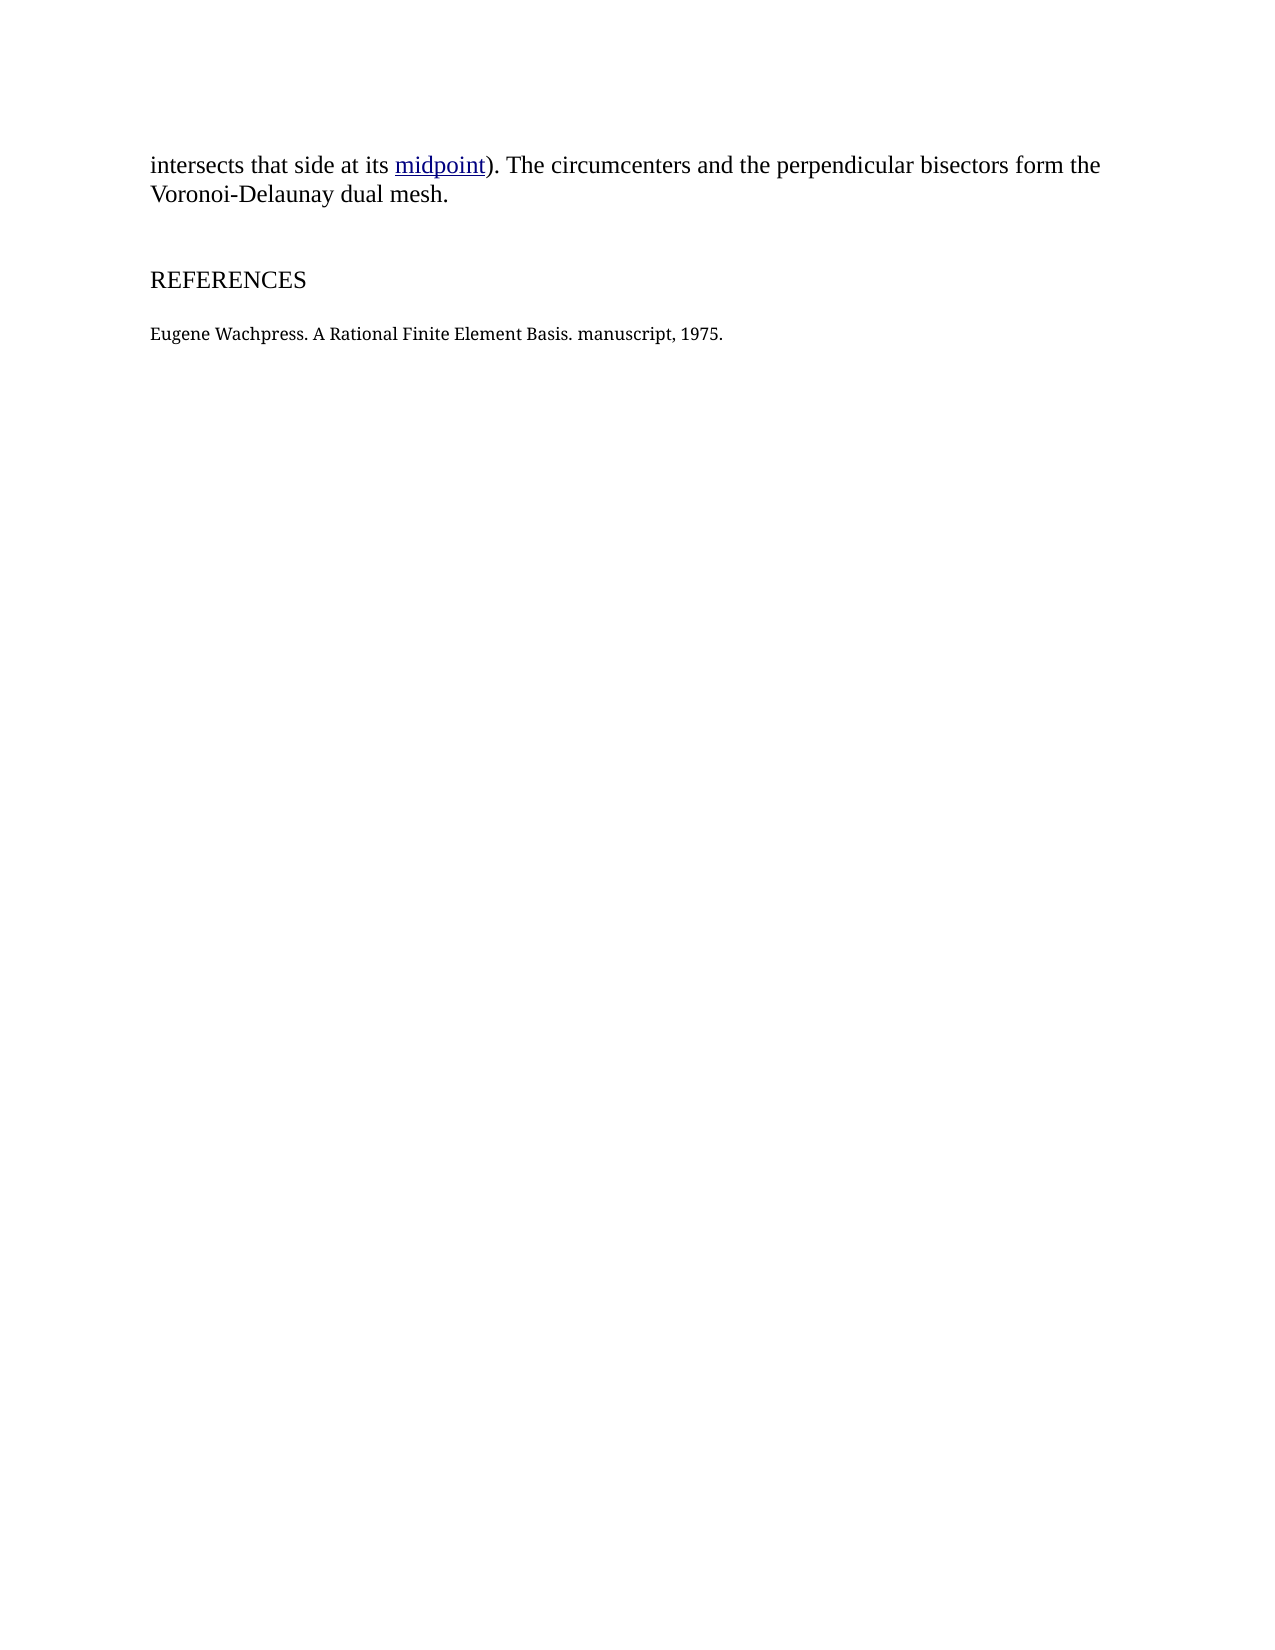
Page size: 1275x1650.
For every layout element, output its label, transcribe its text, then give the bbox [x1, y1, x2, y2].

text REFERENCES [150, 265, 1125, 294]
text Eugene Wachpress. A Rational Finite Element Basis. manuscript, 1975. [150, 322, 1125, 346]
text intersects that side at its midpoint). The circumcenters and the perpendicular bisectors form the Voronoi-Delaunay dual mesh. [150, 150, 1125, 207]
